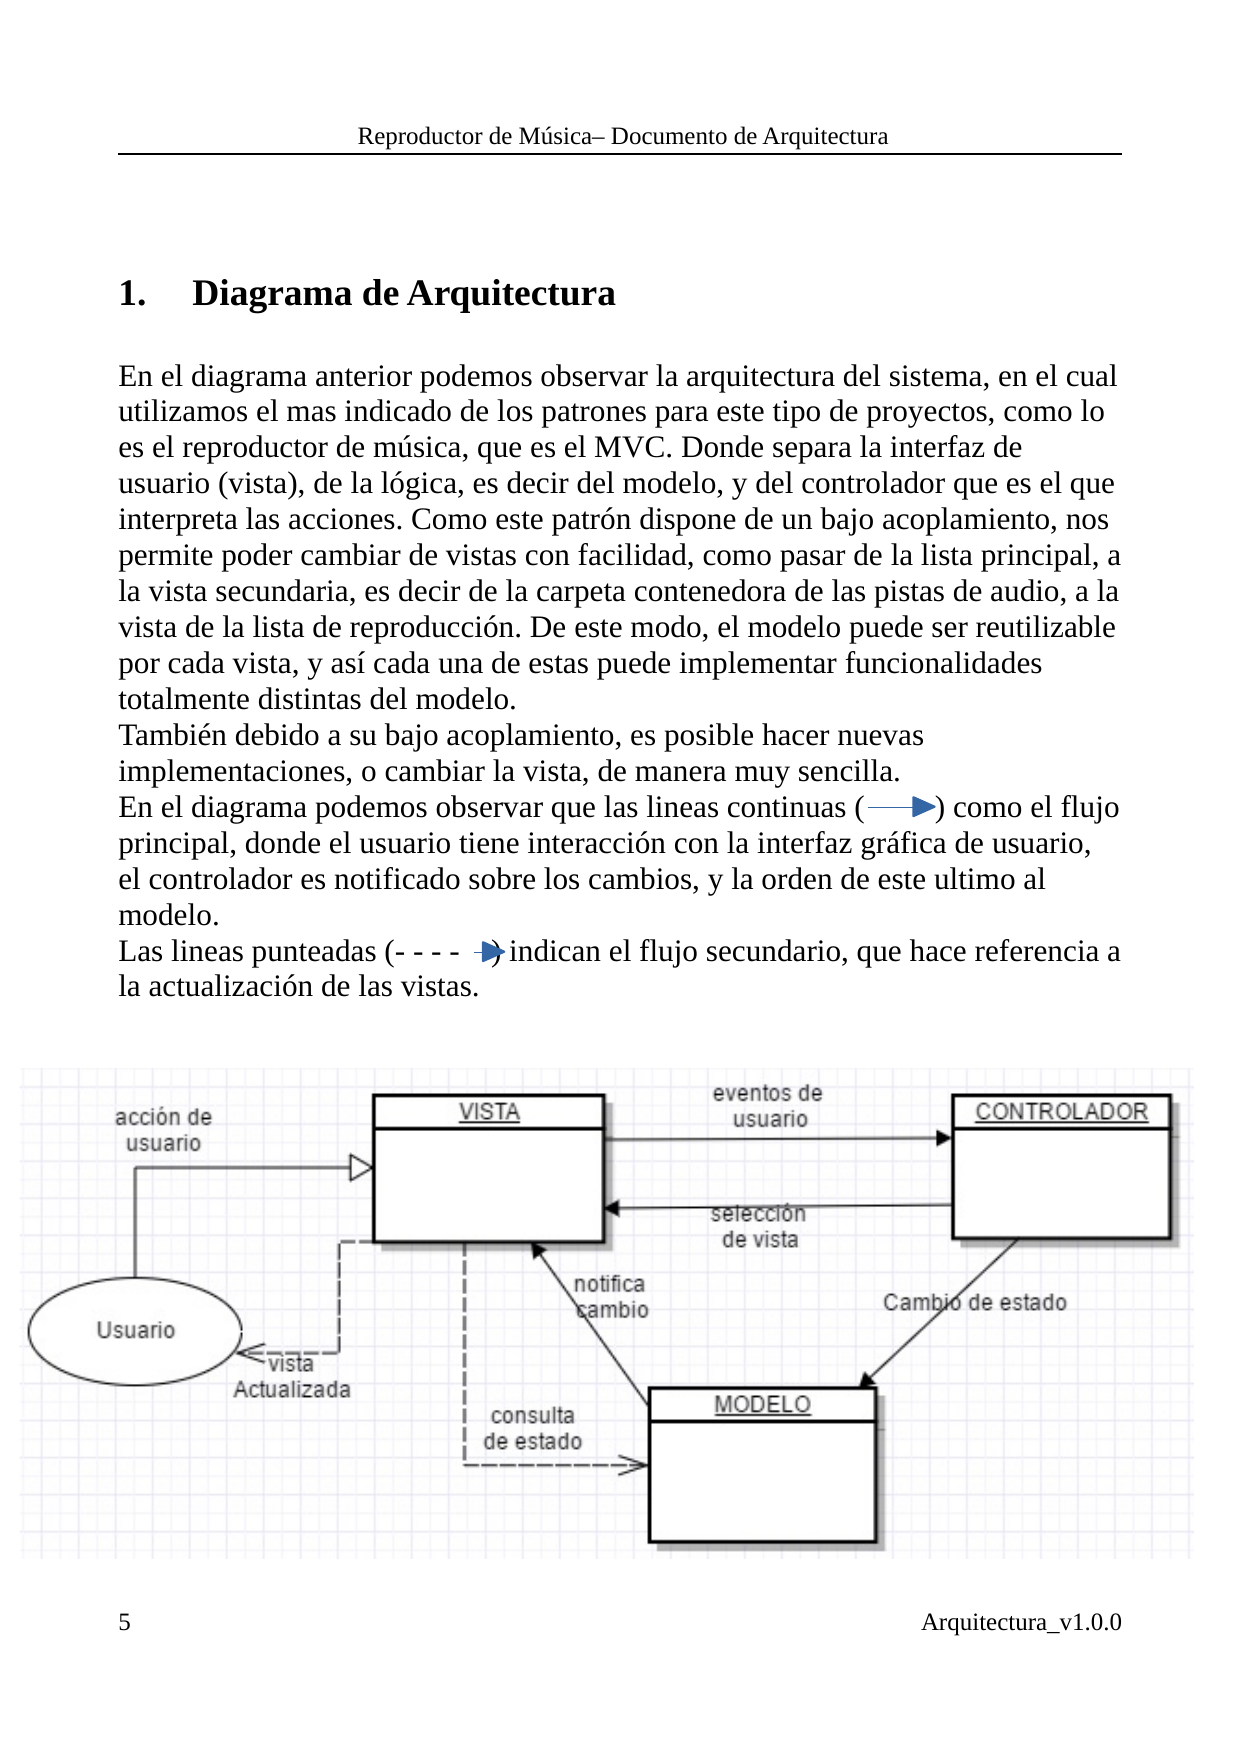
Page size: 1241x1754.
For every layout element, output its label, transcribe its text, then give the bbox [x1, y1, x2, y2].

text En el diagrama anterior podemos observar la arquitectura del sistema, en el cual utilizamos el mas indicado de los patrones para este tipo de proyectos, como lo es el reproductor de música, que es el MVC. Donde separa la interfaz de usuario (vista), de la lógica, es decir del modelo, y del controlador que es el que interpreta las acciones. Como este patrón dispone de un bajo acoplamiento, nos permite poder cambiar de vistas con facilidad, como pasar de la lista principal, a la vista secundaria, es decir de la carpeta contenedora de las pistas de audio, a la vista de la lista de reproducción. De este modo, el modelo puede ser reutilizable por cada vista, y así cada una de estas puede implementar funcionalidades totalmente distintas del modelo. [118, 357, 1122, 716]
text Las lineas punteadas (- - - - ) indican el flujo secundario, que hace referencia a la actualización de las vistas. [118, 932, 1122, 1004]
picture [19, 1068, 1194, 1559]
text En el diagrama podemos observar que las lineas continuas ( ) como el flujo principal, donde el usuario tiene interacción con la interfaz gráfica de usuario, el controlador es notificado sobre los cambios, y la orden de este ultimo al modelo. [118, 788, 1122, 932]
text 1. Diagrama de Arquitectura [118, 271, 1122, 314]
text También debido a su bajo acoplamiento, es posible hacer nuevas implementaciones, o cambiar la vista, de manera muy sencilla. [118, 716, 1122, 788]
